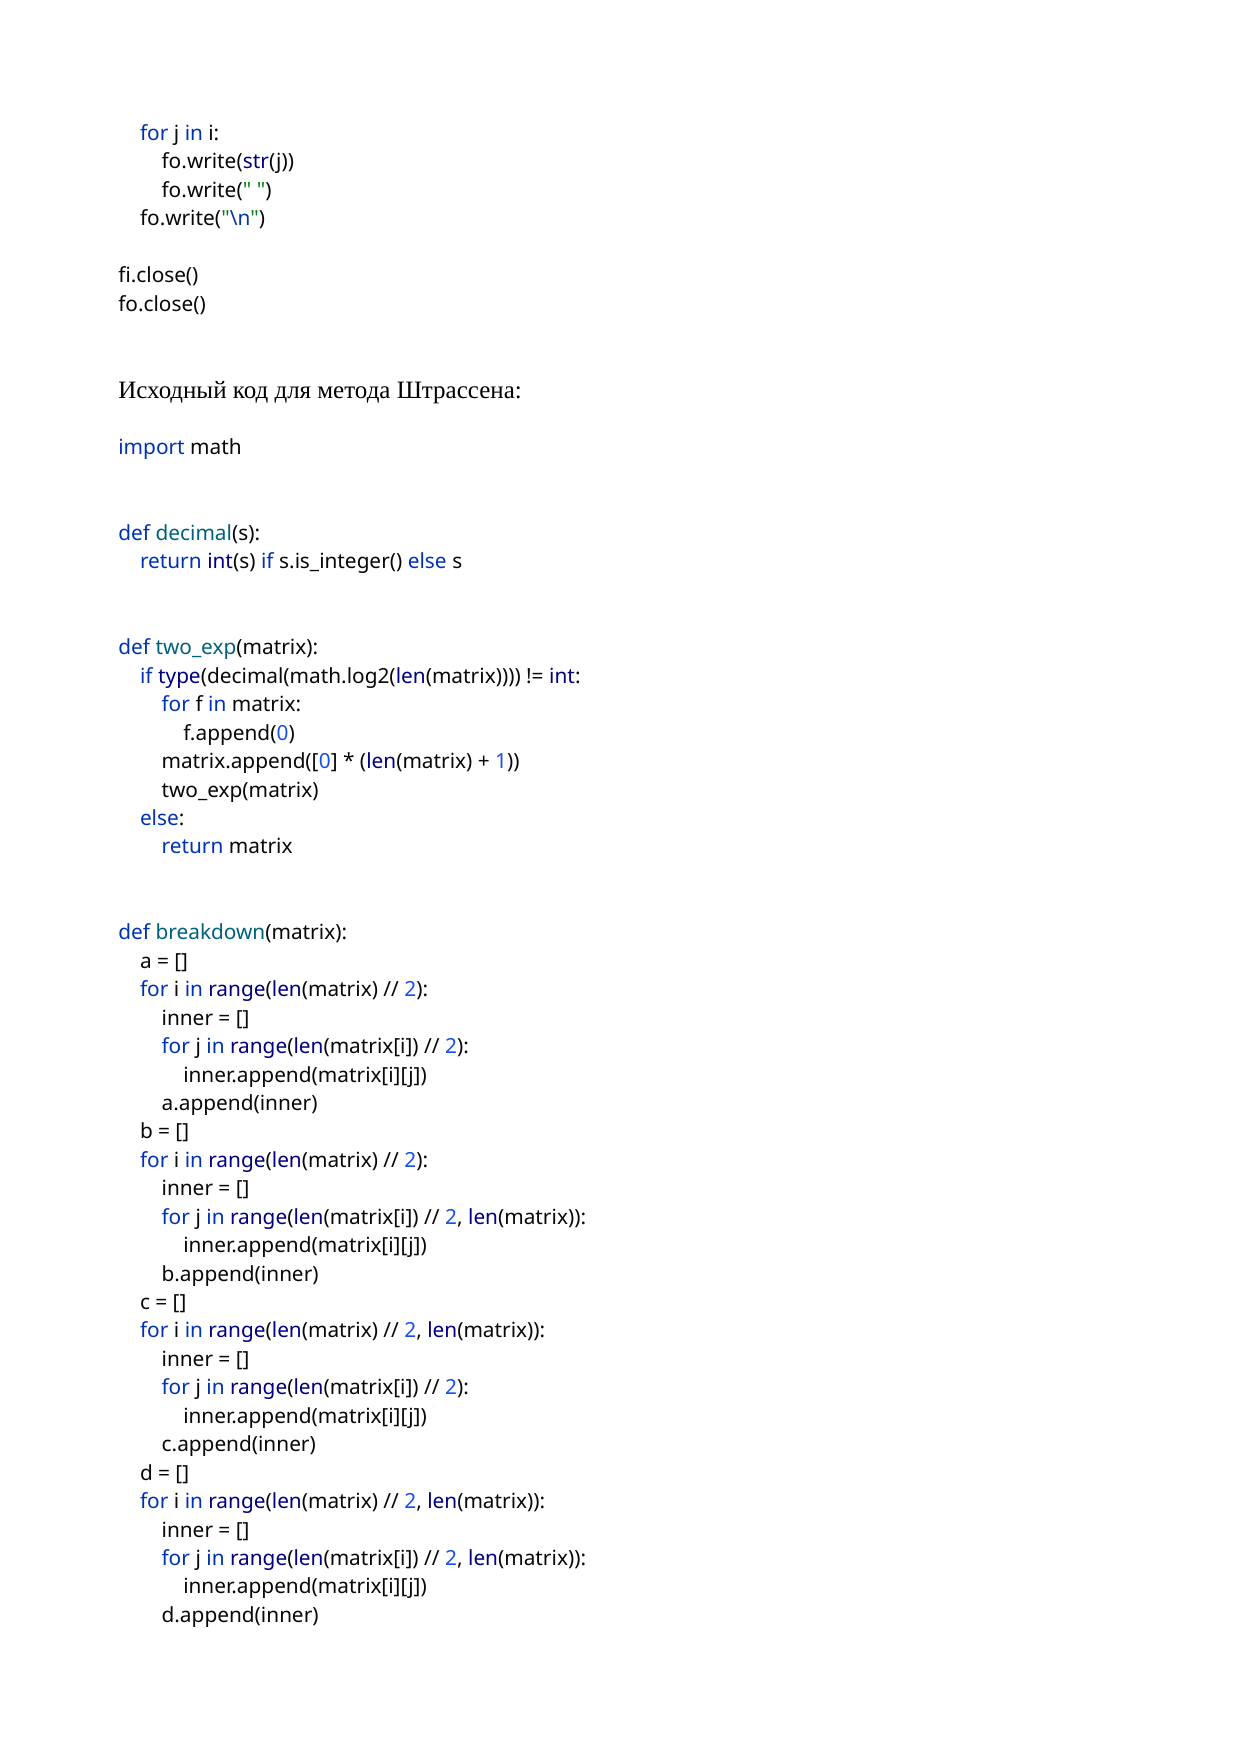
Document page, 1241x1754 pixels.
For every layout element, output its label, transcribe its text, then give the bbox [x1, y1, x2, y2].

text Исходный код для метода Штрассена: [118, 375, 1122, 403]
table_header fi = open("Input", "r") fo = open("Output", "w") lines = fi.readlines() n = int(lines[0]) matrix_1 = [] matrix_2 = [] for a in range(1, n+1): f = lines[a].split() b = [] for e in f: b.append(int(e)) row_1 = [] row_2 = [] for c in enumerate(b): if c[0] < n: row_1.append(c[1]) else: row_2.append(c[1]) matrix_1.append(row_1) matrix_2.append(row_2) def matrix_multiply(x, y): z = [] for d in range(n): z.append(list(range(n))) for i in range(n): for j in range(n): z[i][j] = 0 for k in range(n): z[i][j] = z[i][j] + x[i][k]*y[k][j] return z for i in matrix_multiply(matrix_1,matrix_2): for j in i: fo.write(str(j)) fo.write(" ") fo.write("\n") fi.close() fo.close() [118, 317, 1122, 346]
